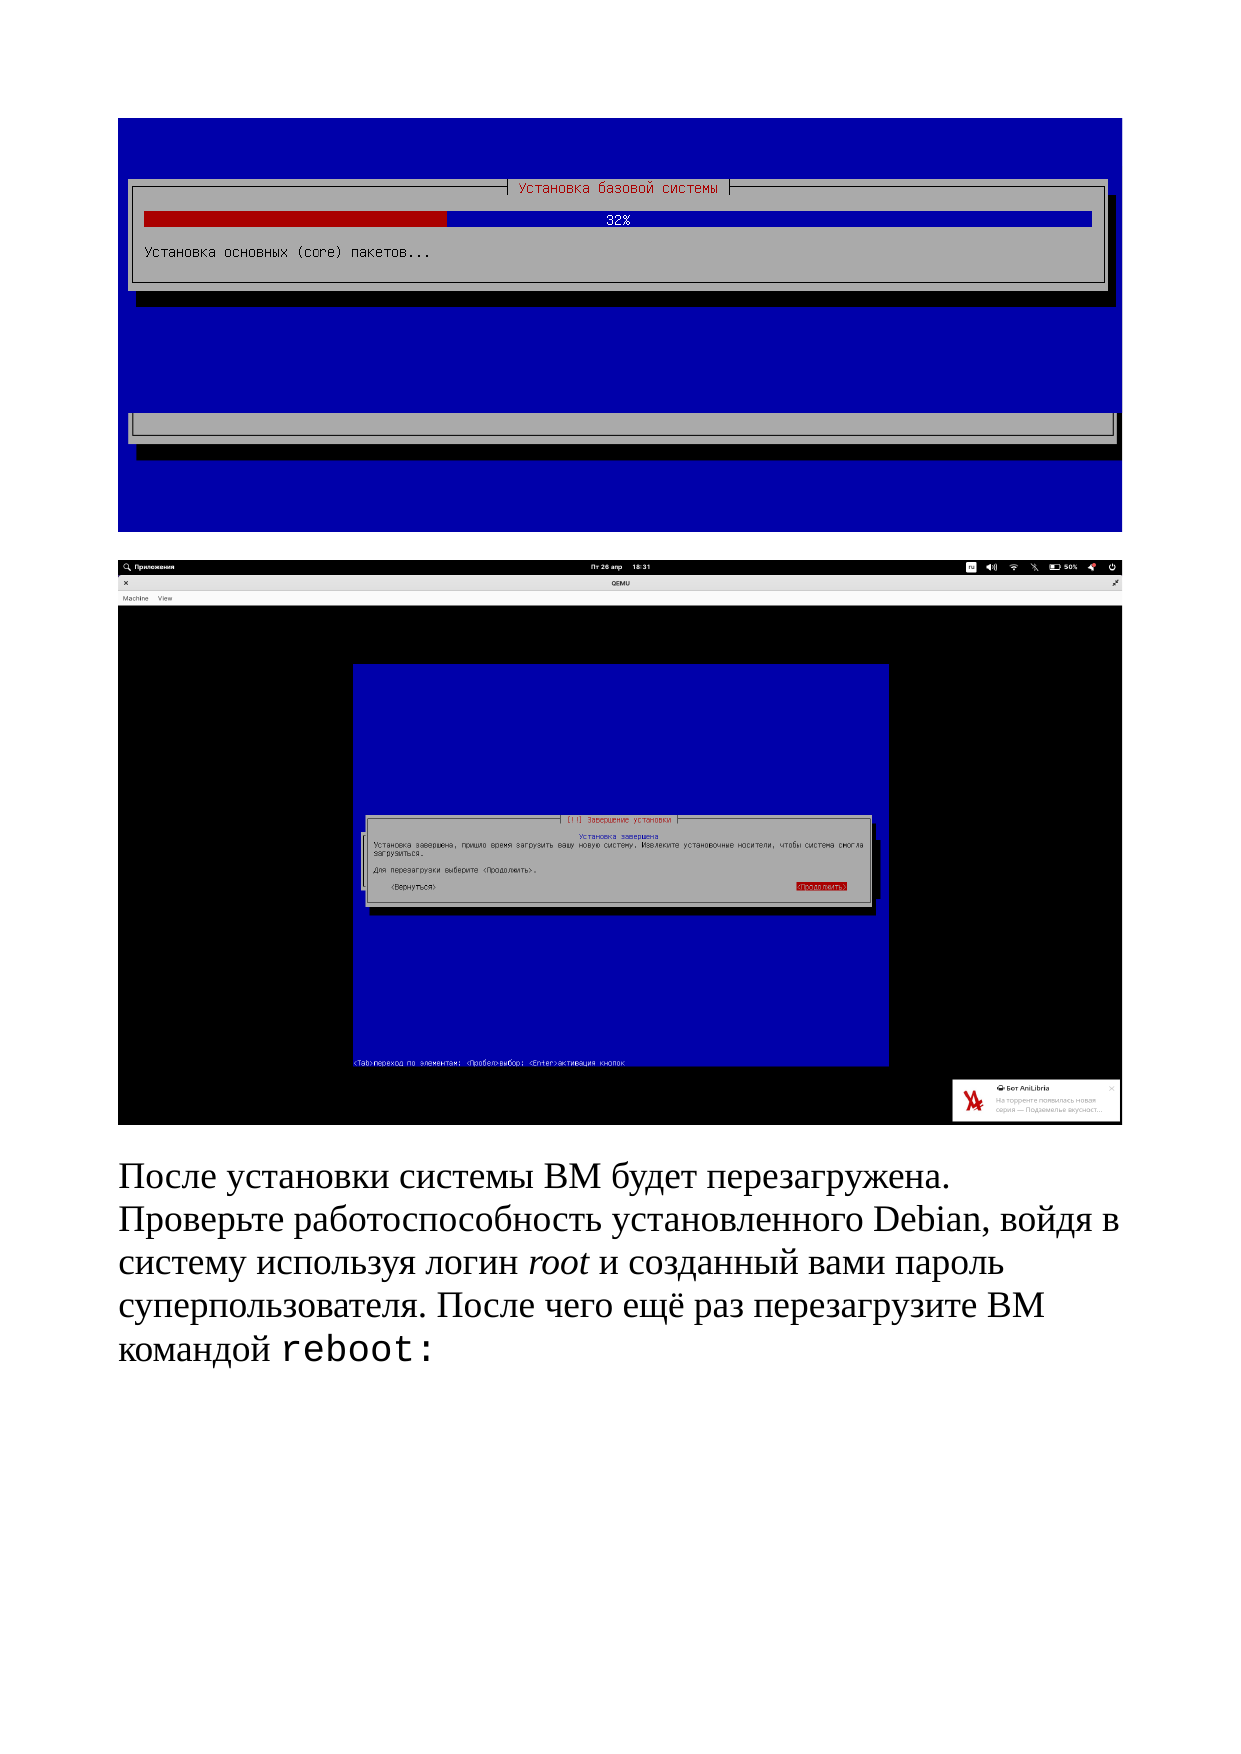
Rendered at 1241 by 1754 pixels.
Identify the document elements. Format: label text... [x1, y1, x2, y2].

text После установки системы ВМ будет перезагружена. Проверьте работоспособность установленного Debian, войдя в систему используя логин root и созданный вами пароль суперпользователя. После чего ещё раз перезагрузите ВМ командой reboot: [118, 1153, 1122, 1372]
